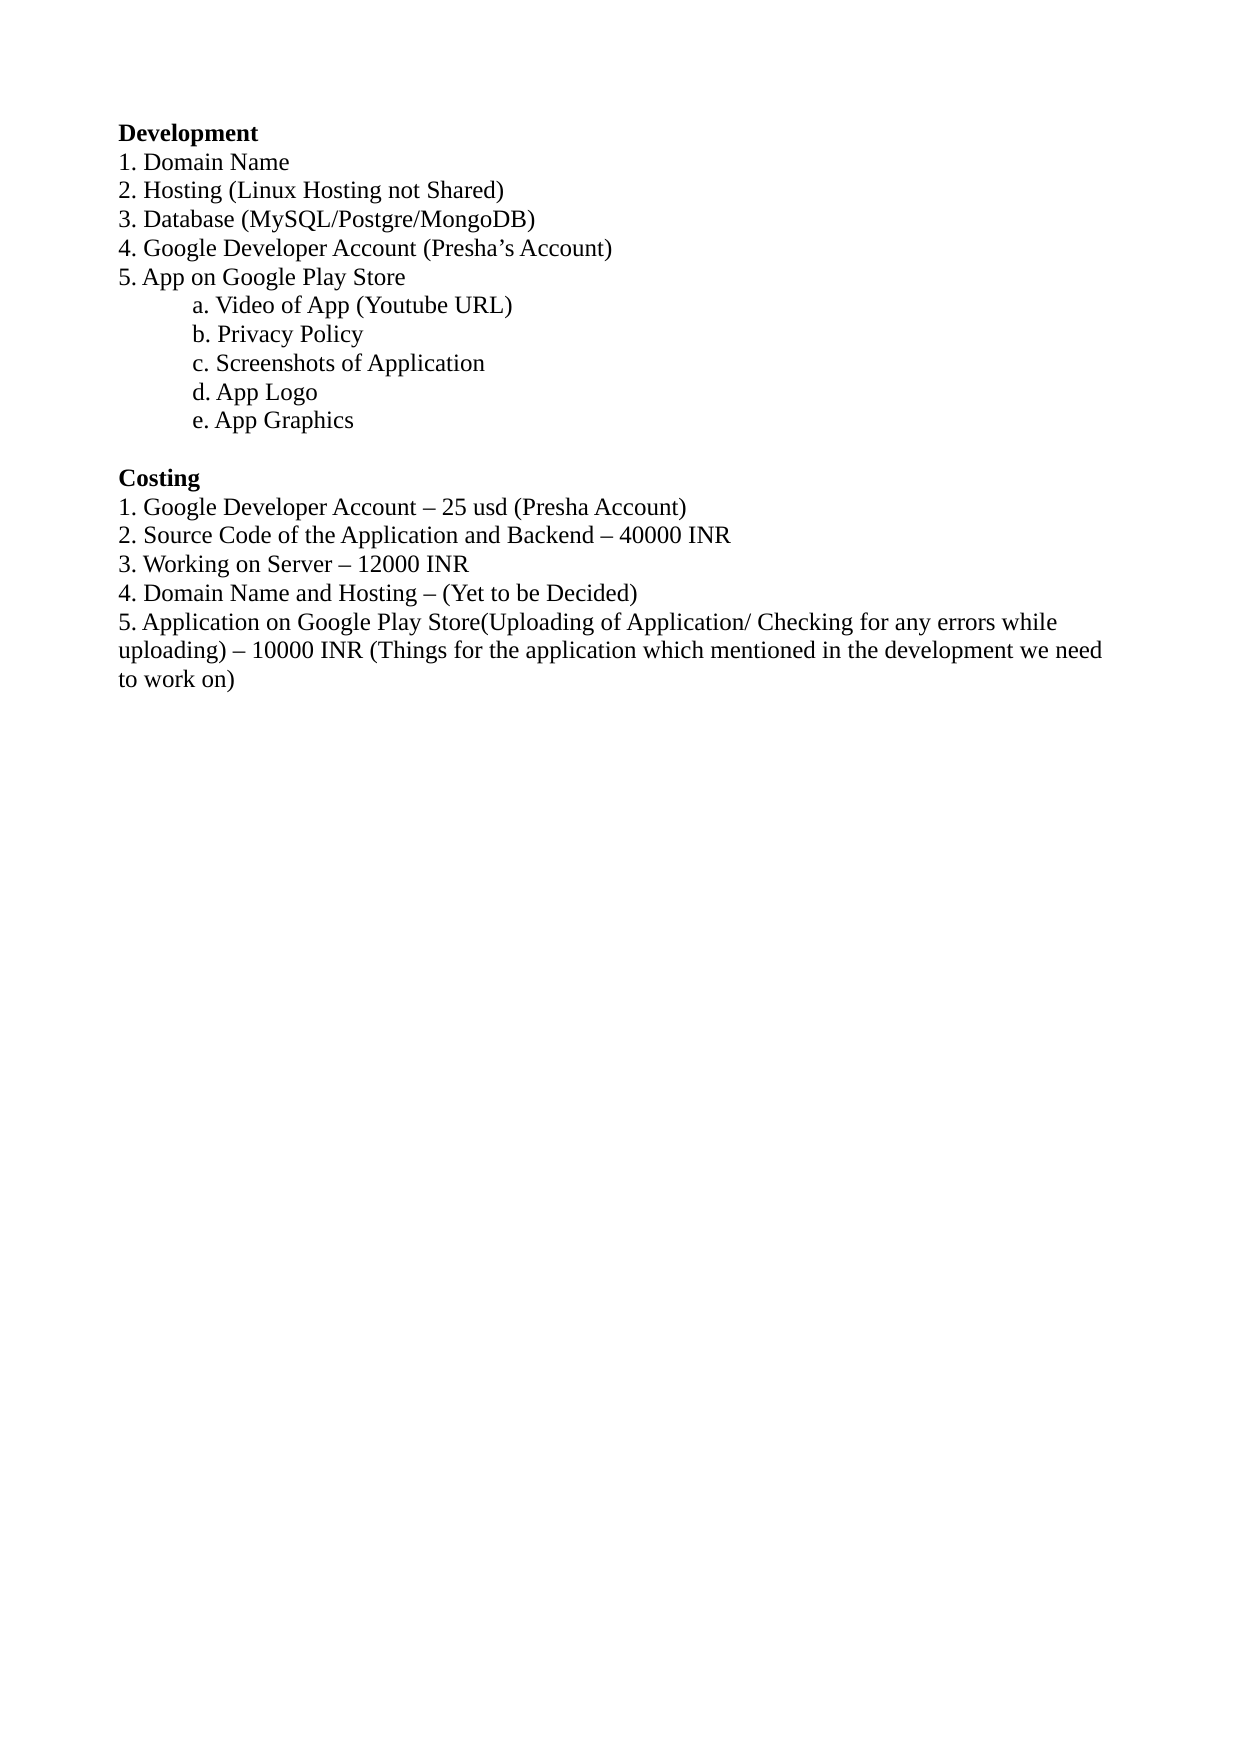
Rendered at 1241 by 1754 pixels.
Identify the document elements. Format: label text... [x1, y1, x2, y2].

text 4. Domain Name and Hosting – (Yet to be Decided) [118, 578, 1122, 607]
text 2. Hosting (Linux Hosting not Shared) [118, 176, 1122, 204]
text Development [118, 118, 1122, 147]
text 1. Google Developer Account – 25 usd (Presha Account) [118, 492, 1122, 521]
text 5. App on Google Play Store [118, 262, 1122, 291]
text c. Screenshots of Application [118, 348, 1122, 377]
text 2. Source Code of the Application and Backend – 40000 INR [118, 521, 1122, 549]
text Costing [118, 463, 1122, 492]
text b. Privacy Policy [118, 319, 1122, 348]
text 5. Application on Google Play Store(Uploading of Application/ Checking for any errors while uploading) – 10000 INR (Things for the application which mentioned in the development we need to work on) [118, 607, 1122, 693]
text a. Video of App (Youtube URL) [118, 291, 1122, 319]
text d. App Logo [118, 377, 1122, 406]
text 1. Domain Name [118, 147, 1122, 176]
text e. App Graphics [118, 406, 1122, 434]
text 4. Google Developer Account (Presha’s Account) [118, 233, 1122, 262]
text 3. Working on Server – 12000 INR [118, 549, 1122, 578]
text 3. Database (MySQL/Postgre/MongoDB) [118, 204, 1122, 233]
